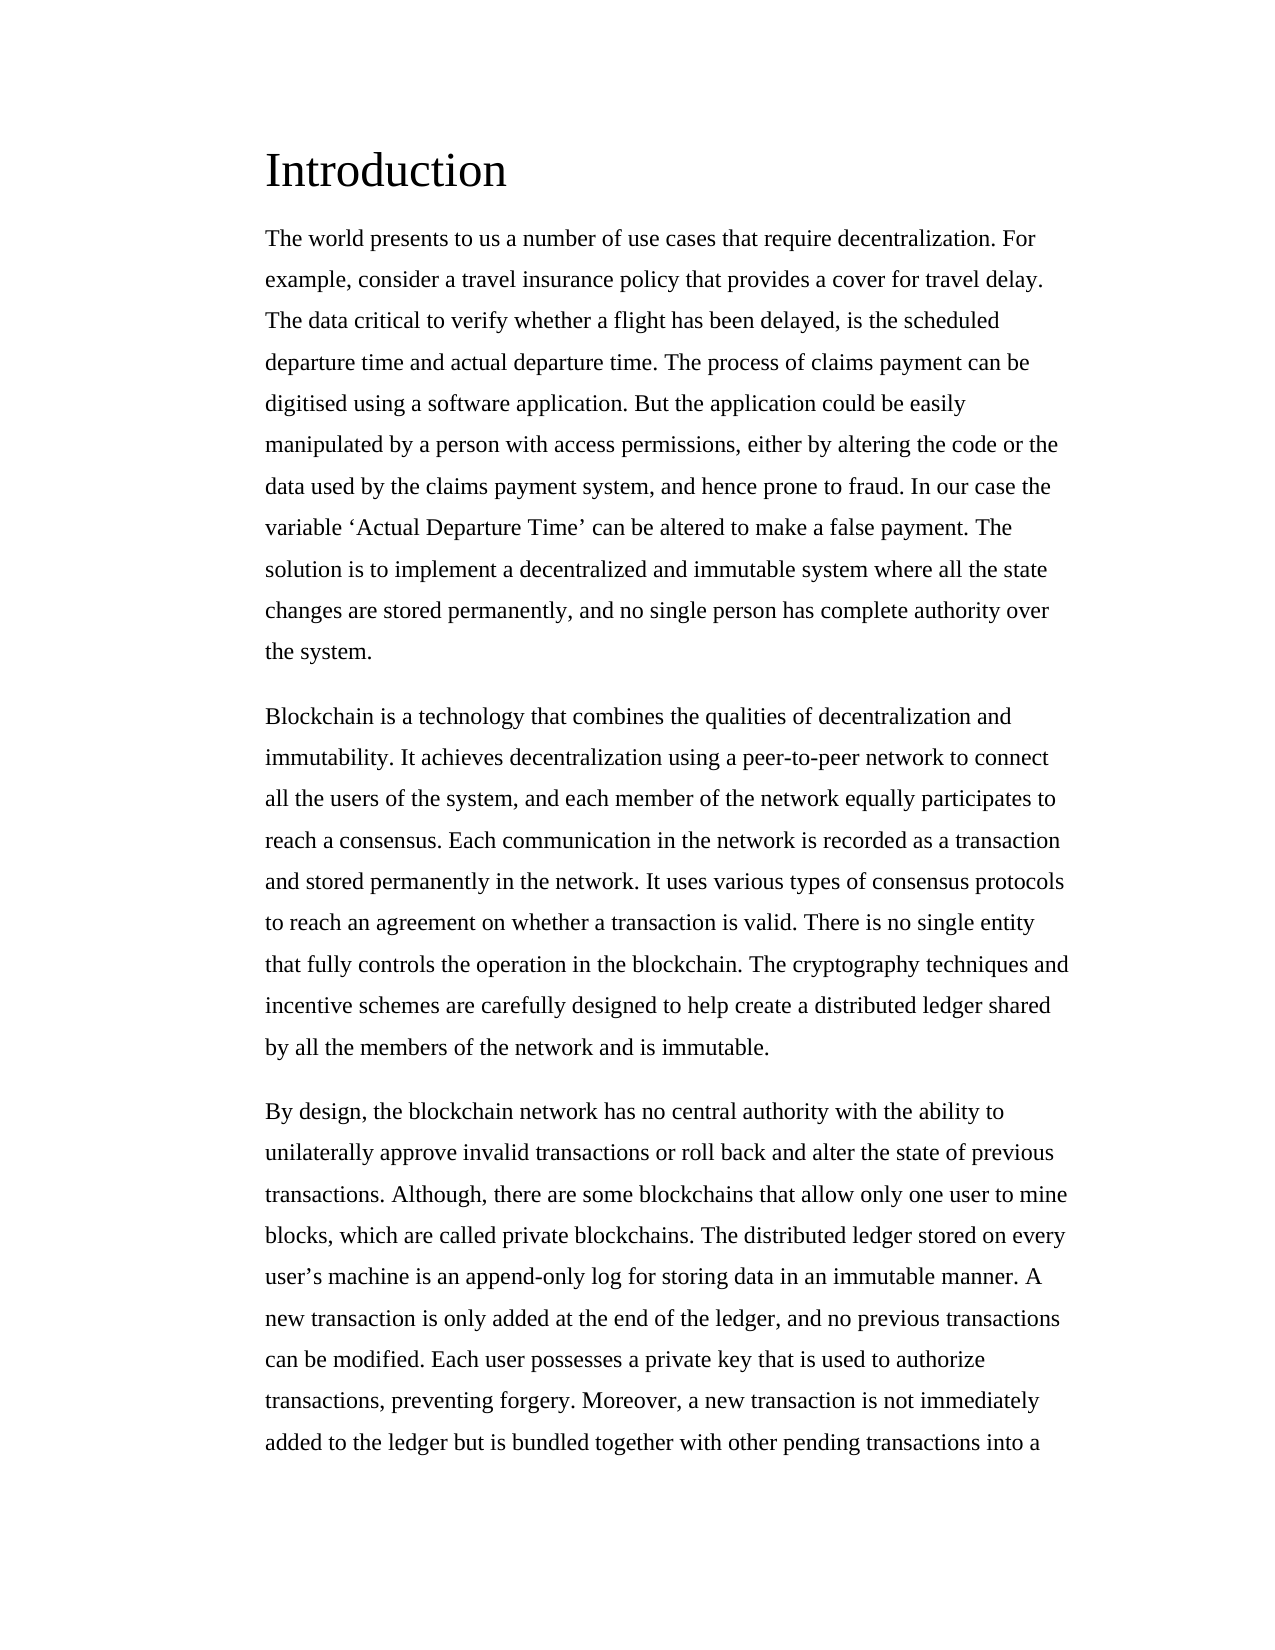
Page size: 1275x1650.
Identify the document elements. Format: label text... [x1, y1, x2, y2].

text Blockchain is a technology that combines the qualities of decentralization and immutability. It achieves decentralization using a peer-to-peer network to connect all the users of the system, and each member of the network equally participates to reach a consensus. Each communication in the network is recorded as a transaction and stored permanently in the network. It uses various types of consensus protocols to reach an agreement on whether a transaction is valid. There is no single entity that fully controls the operation in the blockchain. The cryptography techniques and incentive schemes are carefully designed to help create a distributed ledger shared by all the members of the network and is immutable. [265, 702, 1078, 1060]
text The world presents to us a number of use cases that require decentralization. For example, consider a travel insurance policy that provides a cover for travel delay. The data critical to verify whether a flight has been delayed, is the scheduled departure time and actual departure time. The process of claims payment can be digitised using a software application. But the application could be easily manipulated by a person with access permissions, either by altering the code or the data used by the claims payment system, and hence prone to fraud. In our case the variable ‘Actual Departure Time’ can be altered to make a false payment. The solution is to implement a decentralized and immutable system where all the state changes are stored permanently, and no single person has complete authority over the system. [265, 224, 1078, 665]
subtitle Introduction [265, 141, 1126, 197]
text By design, the blockchain network has no central authority with the ability to unilaterally approve invalid transactions or roll back and alter the state of previous transactions. Although, there are some blockchains that allow only one user to mine blocks, which are called private blockchains. The distributed ledger stored on every user’s machine is an append-only log for storing data in an immutable manner. A new transaction is only added at the end of the ledger, and no previous transactions can be modified. Each user possesses a private key that is used to authorize transactions, preventing forgery. Moreover, a new transaction is not immediately added to the ledger but is bundled together with other pending transactions into a [265, 1097, 1078, 1455]
